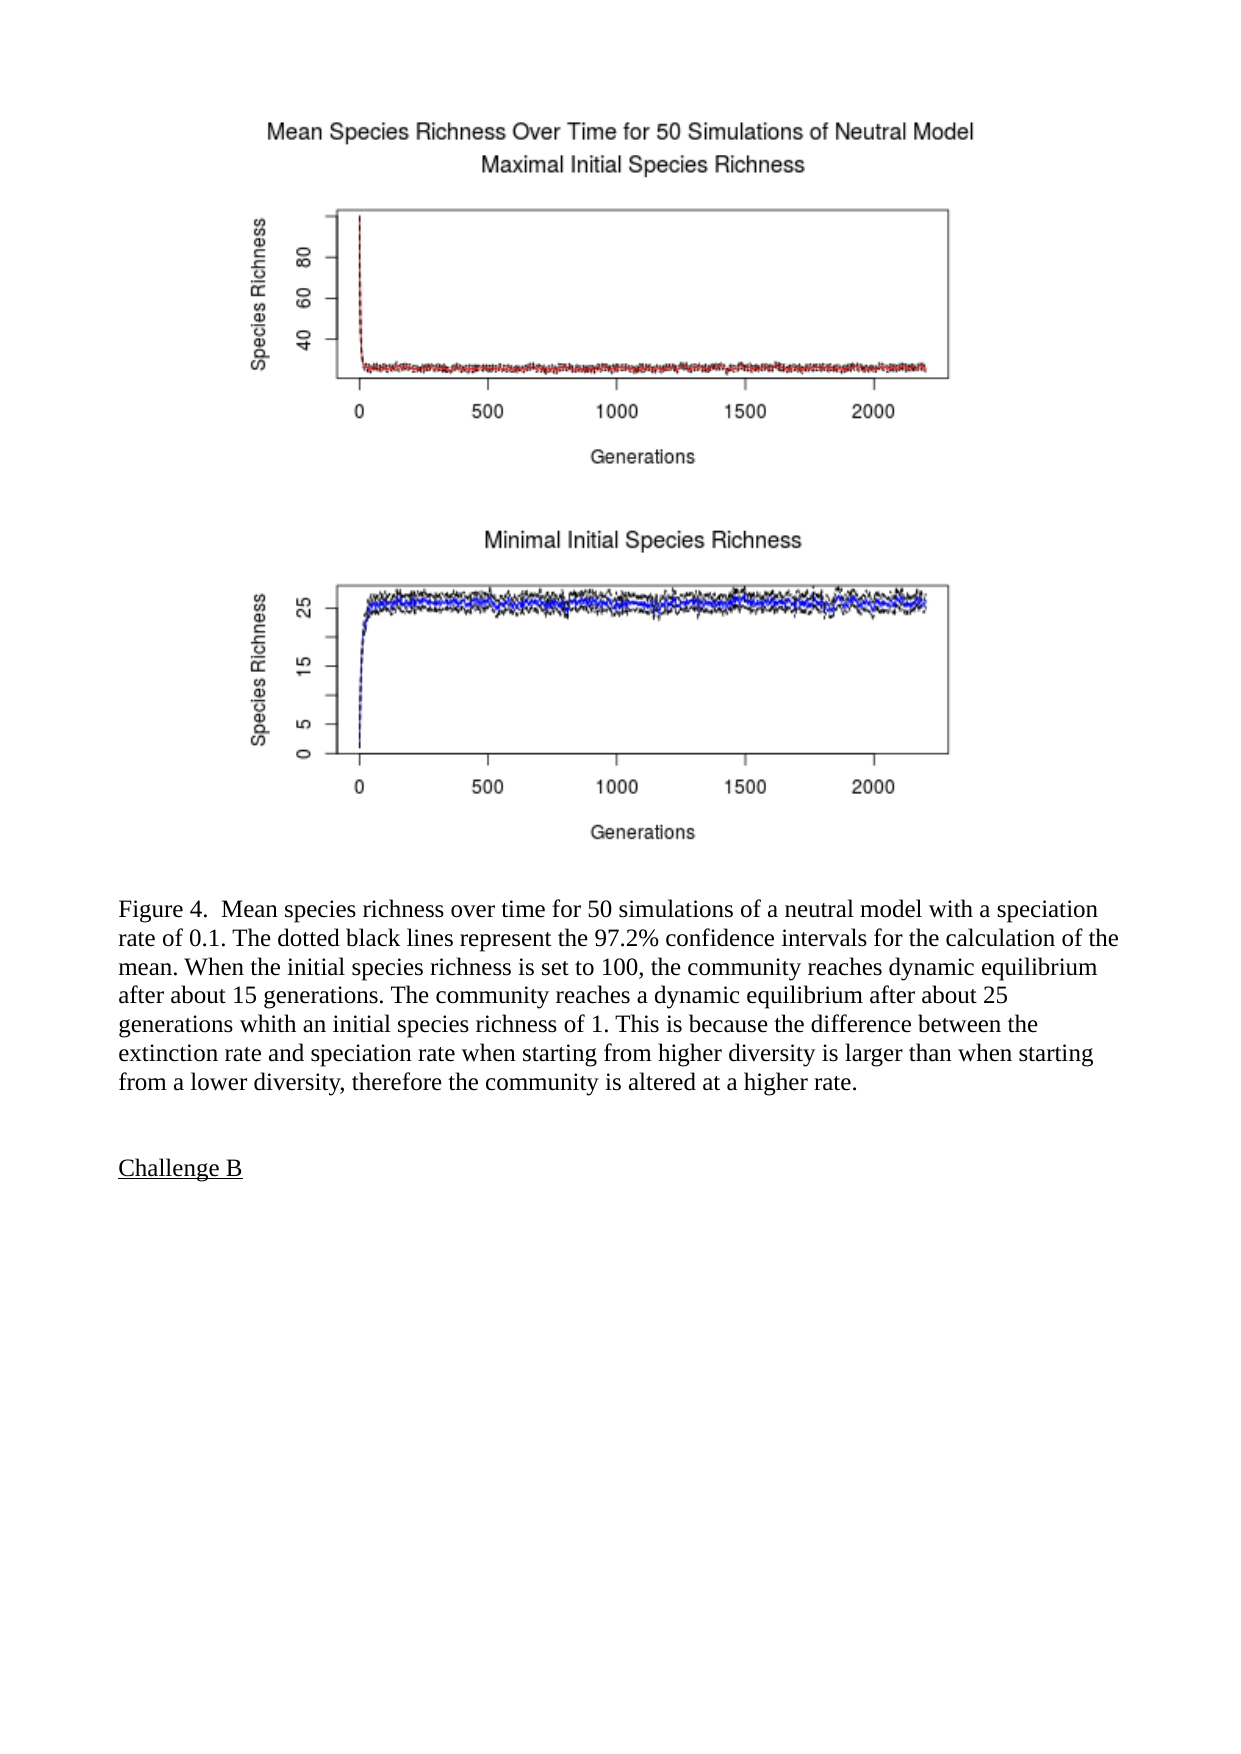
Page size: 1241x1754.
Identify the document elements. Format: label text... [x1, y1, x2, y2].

picture [245, 118, 995, 869]
text Figure 4. Mean species richness over time for 50 simulations of a neutral model with a speciation rate of 0.1. The dotted black lines represent the 97.2% confidence intervals for the calculation of the mean. When the initial species richness is set to 100, the community reaches dynamic equilibrium after about 15 generations. The community reaches a dynamic equilibrium after about 25 generations whith an initial species richness of 1. This is because the difference between the extinction rate and speciation rate when starting from higher diversity is larger than when starting from a lower diversity, therefore the community is altered at a higher rate. [118, 894, 1122, 1096]
text Challenge B [118, 1153, 1122, 1182]
